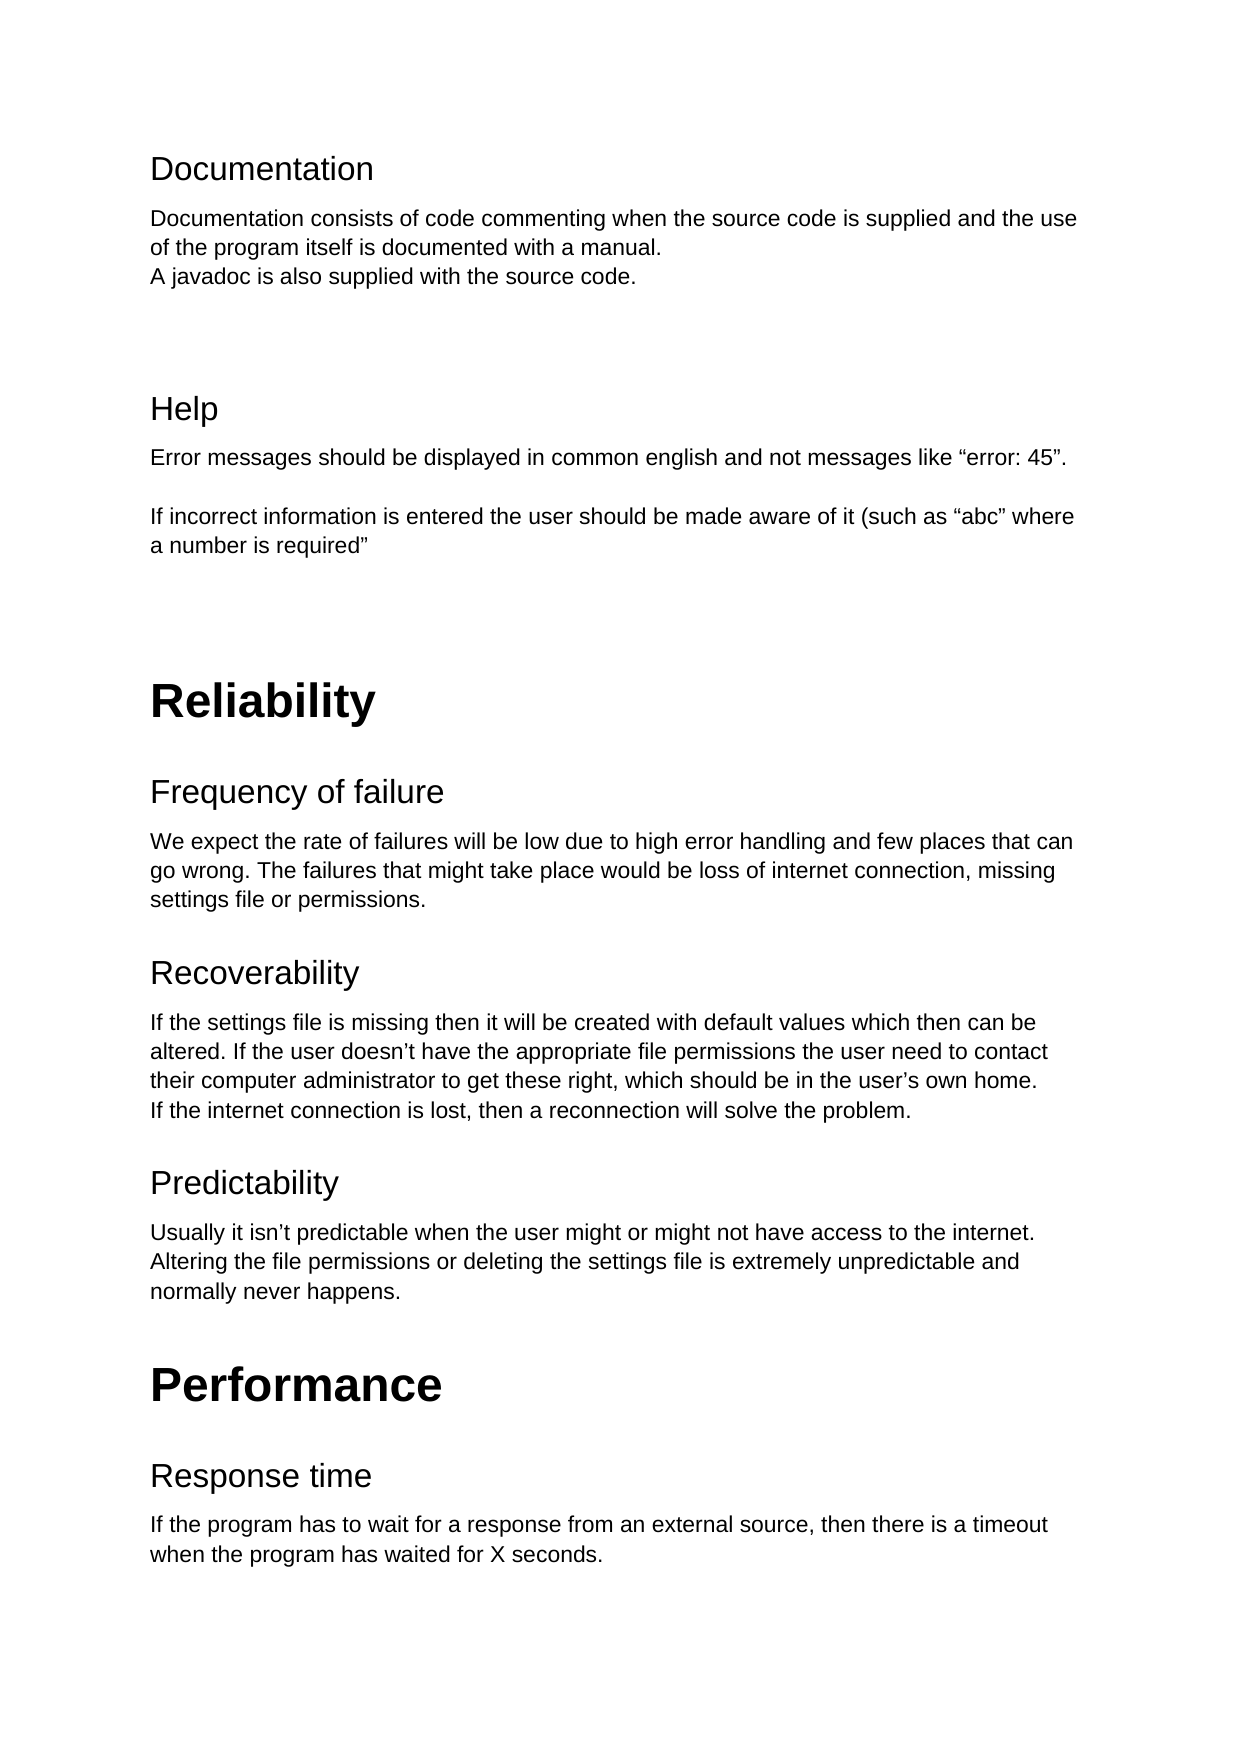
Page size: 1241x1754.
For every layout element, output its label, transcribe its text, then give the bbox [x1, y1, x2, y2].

subtitle Reliability [150, 674, 1091, 728]
text If the internet connection is lost, then a reconnection will solve the problem. [150, 1097, 1091, 1123]
subtitle Recoverability [150, 954, 1091, 991]
text A javadoc is also supplied with the source code. [150, 264, 1091, 290]
text Error messages should be displayed in common english and not messages like “error: 45”. [150, 445, 1091, 471]
subtitle Performance [150, 1358, 1091, 1411]
subtitle Predictability [150, 1164, 1091, 1202]
text If the program has to wait for a response from an external source, then there is a timeout when the program has waited for X seconds. [150, 1512, 1091, 1567]
subtitle Help [150, 390, 1091, 427]
text If the settings file is missing then it will be created with default values which then can be altered. If the user doesn’t have the appropriate file permissions the user need to contact their computer administrator to get these right, which should be in the user’s own home. [150, 1009, 1091, 1094]
text Usually it isn’t predictable when the user might or might not have access to the internet. [150, 1220, 1091, 1245]
text If incorrect information is entered the user should be made aware of it (such as “abc” where a number is required” [150, 504, 1091, 559]
subtitle Documentation [150, 150, 1091, 187]
subtitle Frequency of failure [150, 773, 1091, 810]
text We expect the rate of failures will be low due to high error handling and few places that can go wrong. The failures that might take place would be loss of internet connection, missing settings file or permissions. [150, 828, 1091, 913]
text Documentation consists of code commenting when the source code is supplied and the use of the program itself is documented with a manual. [150, 205, 1091, 260]
subtitle Response time [150, 1457, 1091, 1494]
text Altering the file permissions or deleting the settings file is extremely unpredictable and normally never happens. [150, 1249, 1091, 1304]
